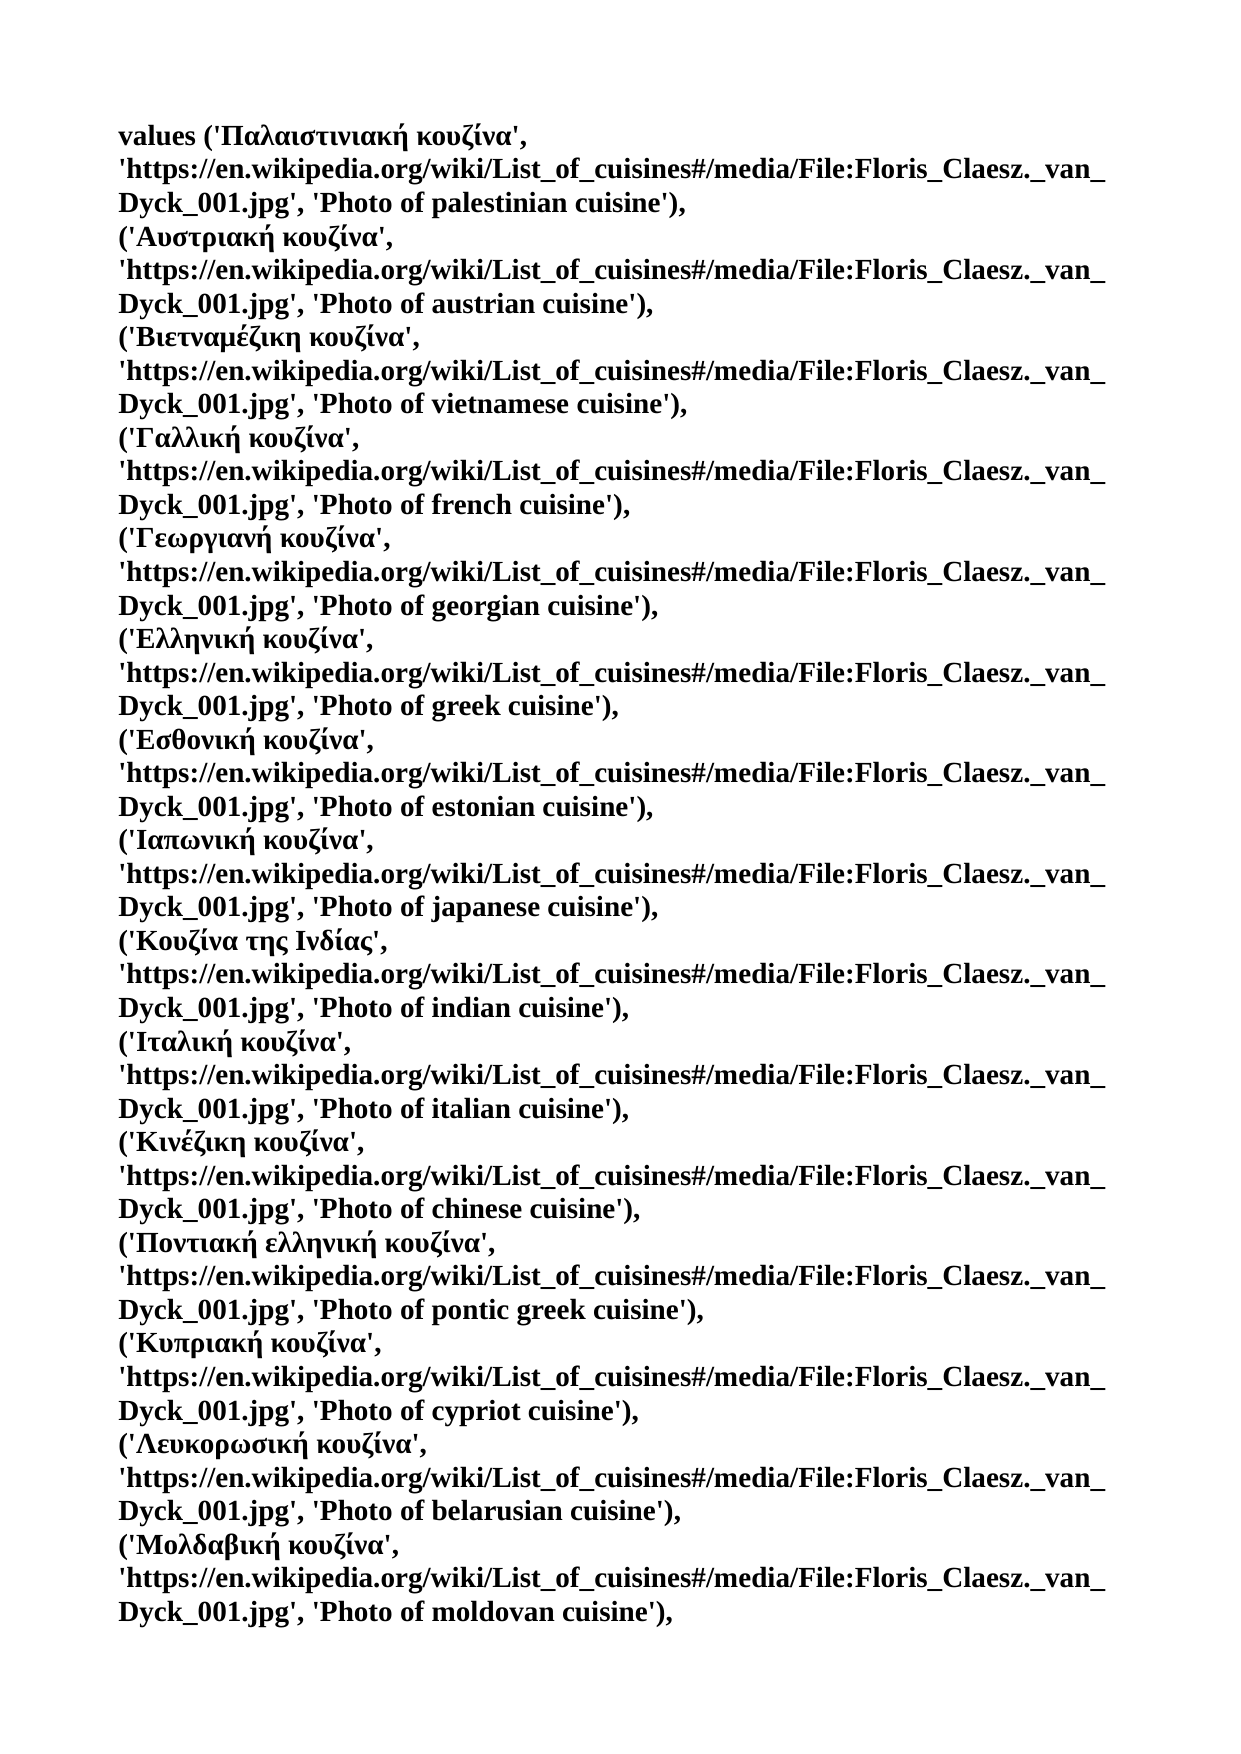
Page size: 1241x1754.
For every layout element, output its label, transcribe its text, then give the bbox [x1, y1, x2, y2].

text ('Κουζίνα της Ινδίας', 'https://en.wikipedia.org/wiki/List_of_cuisines#/media/File:Floris_Claesz._van_Dyck_001.jpg', 'Photo of indian cuisine'), [118, 923, 1122, 1024]
text ('Ποντιακή ελληνική κουζίνα', 'https://en.wikipedia.org/wiki/List_of_cuisines#/media/File:Floris_Claesz._van_Dyck_001.jpg', 'Photo of pontic greek cuisine'), [118, 1225, 1122, 1326]
text ('Κυπριακή κουζίνα', 'https://en.wikipedia.org/wiki/List_of_cuisines#/media/File:Floris_Claesz._van_Dyck_001.jpg', 'Photo of cypriot cuisine'), [118, 1326, 1122, 1426]
text ('Βιετναμέζικη κουζίνα', 'https://en.wikipedia.org/wiki/List_of_cuisines#/media/File:Floris_Claesz._van_Dyck_001.jpg', 'Photo of vietnamese cuisine'), [118, 319, 1122, 420]
text ('Ιαπωνική κουζίνα', 'https://en.wikipedia.org/wiki/List_of_cuisines#/media/File:Floris_Claesz._van_Dyck_001.jpg', 'Photo of japanese cuisine'), [118, 822, 1122, 923]
text ('Ιταλική κουζίνα', 'https://en.wikipedia.org/wiki/List_of_cuisines#/media/File:Floris_Claesz._van_Dyck_001.jpg', 'Photo of italian cuisine'), [118, 1024, 1122, 1124]
text ('Γαλλική κουζίνα', 'https://en.wikipedia.org/wiki/List_of_cuisines#/media/File:Floris_Claesz._van_Dyck_001.jpg', 'Photo of french cuisine'), [118, 420, 1122, 521]
text ('Λευκορωσική κουζίνα', 'https://en.wikipedia.org/wiki/List_of_cuisines#/media/File:Floris_Claesz._van_Dyck_001.jpg', 'Photo of belarusian cuisine'), [118, 1426, 1122, 1527]
text ('Αυστριακή κουζίνα', 'https://en.wikipedia.org/wiki/List_of_cuisines#/media/File:Floris_Claesz._van_Dyck_001.jpg', 'Photo of austrian cuisine'), [118, 219, 1122, 319]
text values ('Παλαιστινιακή κουζίνα', 'https://en.wikipedia.org/wiki/List_of_cuisines#/media/File:Floris_Claesz._van_Dyck_001.jpg', 'Photo of palestinian cuisine'), [118, 118, 1122, 219]
text ('Εσθονική κουζίνα', 'https://en.wikipedia.org/wiki/List_of_cuisines#/media/File:Floris_Claesz._van_Dyck_001.jpg', 'Photo of estonian cuisine'), [118, 722, 1122, 822]
text ('Κινέζικη κουζίνα', 'https://en.wikipedia.org/wiki/List_of_cuisines#/media/File:Floris_Claesz._van_Dyck_001.jpg', 'Photo of chinese cuisine'), [118, 1124, 1122, 1225]
text ('Γεωργιανή κουζίνα', 'https://en.wikipedia.org/wiki/List_of_cuisines#/media/File:Floris_Claesz._van_Dyck_001.jpg', 'Photo of georgian cuisine'), [118, 521, 1122, 621]
text ('Ελληνική κουζίνα', 'https://en.wikipedia.org/wiki/List_of_cuisines#/media/File:Floris_Claesz._van_Dyck_001.jpg', 'Photo of greek cuisine'), [118, 621, 1122, 722]
text ('Μολδαβική κουζίνα', 'https://en.wikipedia.org/wiki/List_of_cuisines#/media/File:Floris_Claesz._van_Dyck_001.jpg', 'Photo of moldovan cuisine'), [118, 1527, 1122, 1627]
